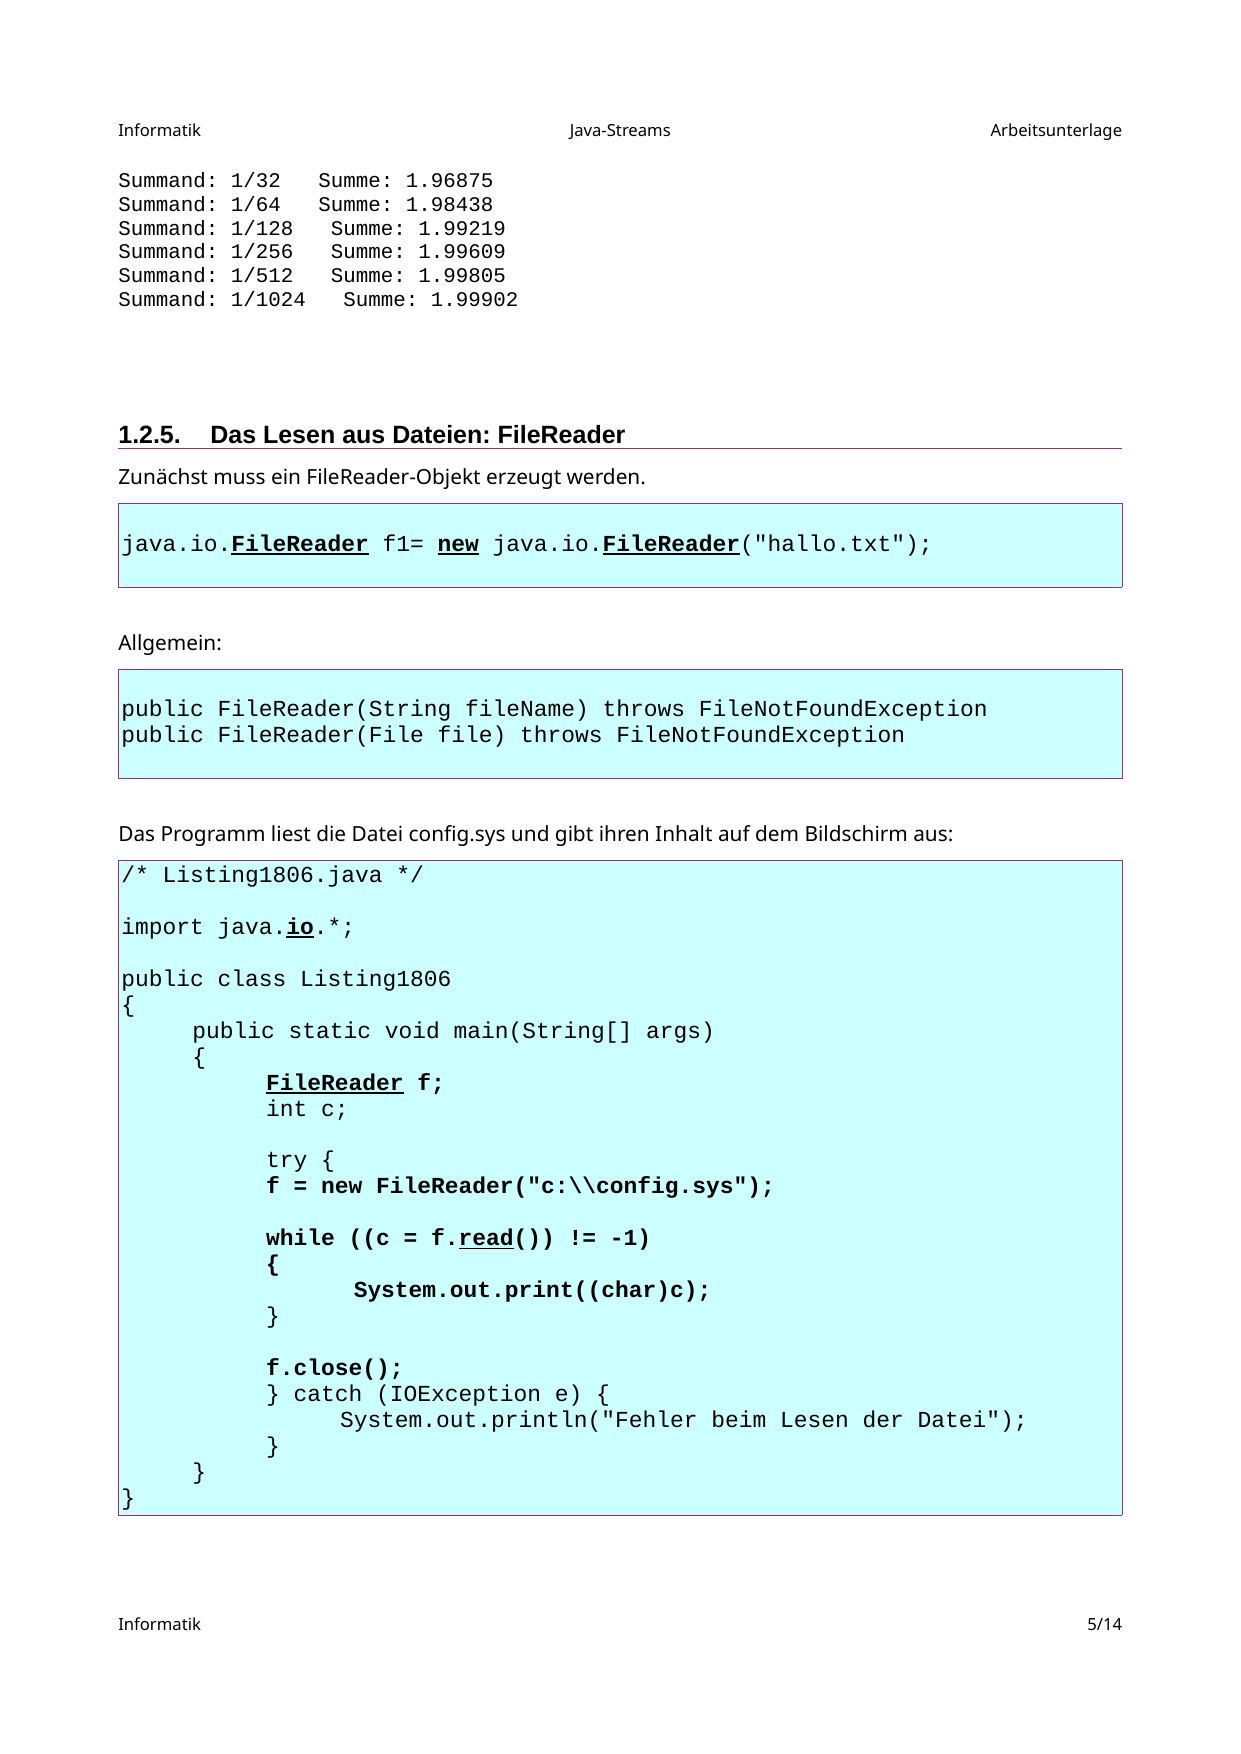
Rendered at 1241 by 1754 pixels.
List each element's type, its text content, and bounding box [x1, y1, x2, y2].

subtitle Das Lesen aus Dateien: FileReader [118, 420, 1122, 448]
text Summand: 1/128 Summe: 1.99219 [118, 218, 1122, 241]
text { System.out.print((char)c); } [119, 1249, 1122, 1353]
text Summand: 1/1024 Summe: 1.99902 [118, 288, 1122, 312]
text while ((c = f.read()) != -1) [119, 1223, 1122, 1249]
text public FileReader(String fileName) throws FileNotFoundException public FileReader(File file) throws FileNotFoundException [119, 695, 1122, 747]
text Summand: 1/64 Summe: 1.98438 [118, 194, 1122, 218]
text Das Programm liest die Datei config.sys und gibt ihren Inhalt auf dem Bildschirm aus: [118, 819, 1122, 848]
text Allgemein: [118, 628, 1122, 656]
text Summand: 1/256 Summe: 1.99609 [118, 241, 1122, 265]
text /* Listing1806.java */ import java.io.*; public class Listing1806 { public static void main(String[] args) { FileReader f; int c; try { f = new FileReader("c:\\config.sys"); [119, 861, 1122, 1223]
text Zunächst muss ein FileReader-Objekt erzeugt werden. [118, 462, 1122, 491]
text java.io.FileReader f1= new java.io.FileReader("hallo.txt"); [119, 529, 1122, 555]
text f.close(); } catch (IOException e) { System.out.println("Fehler beim Lesen der Datei"); } } } [119, 1353, 1122, 1515]
text Summand: 1/32 Summe: 1.96875 [118, 170, 1122, 194]
text Summand: 1/512 Summe: 1.99805 [118, 265, 1122, 288]
